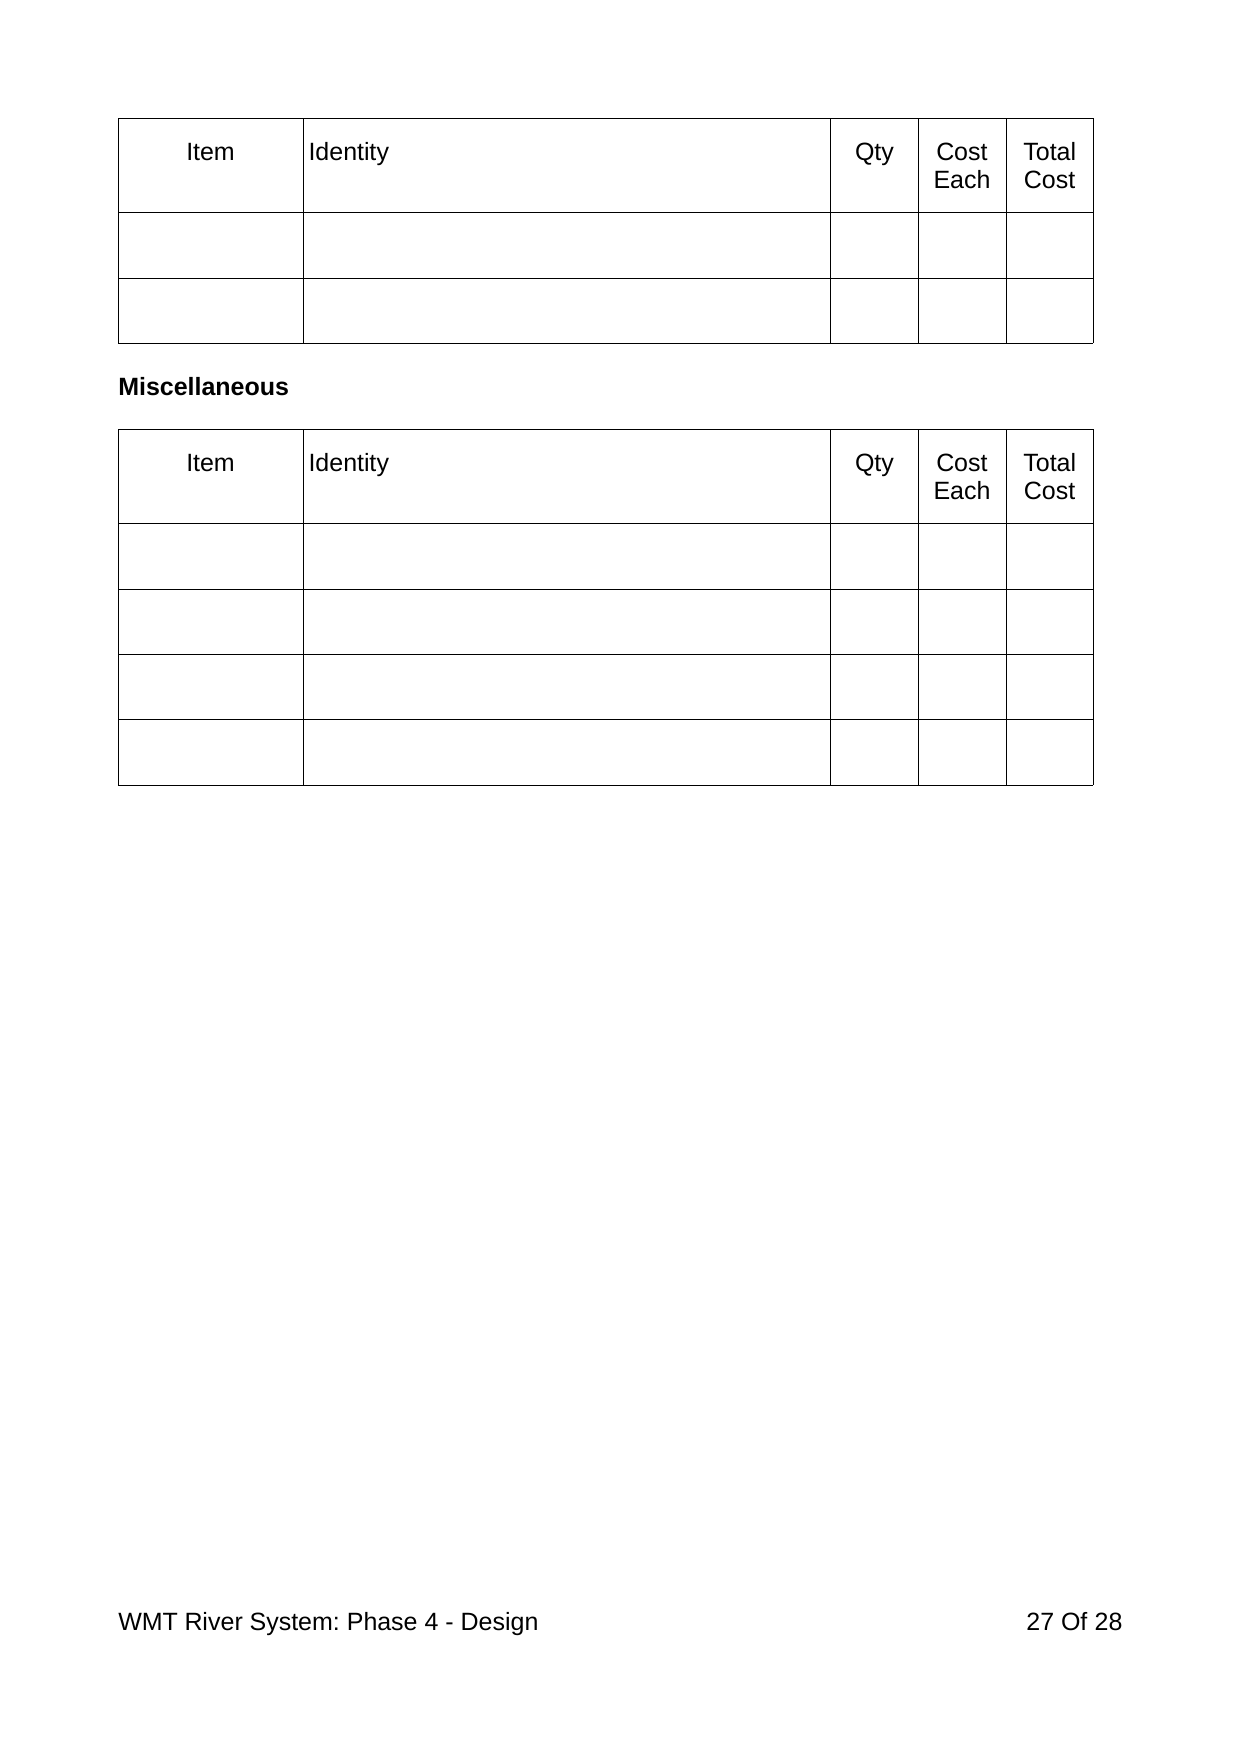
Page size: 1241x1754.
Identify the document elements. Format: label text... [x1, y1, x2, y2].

table_cell [831, 655, 918, 719]
table_header Identity [304, 430, 830, 523]
table_cell [1007, 213, 1093, 277]
table_cell [919, 590, 1006, 654]
table_header Identity [304, 119, 830, 212]
table_cell [119, 590, 303, 654]
table_cell [304, 279, 830, 343]
table_header Qty [831, 119, 918, 212]
table_cell [919, 655, 1006, 719]
table_header Qty [831, 430, 918, 523]
table_cell [304, 590, 830, 654]
table_cell [119, 720, 303, 784]
table_cell [1007, 524, 1093, 588]
table_header Item [119, 430, 303, 523]
table_cell [831, 213, 918, 277]
table_cell [919, 720, 1006, 784]
table_header Total Cost [1007, 119, 1093, 212]
table_header Cost Each [919, 430, 1006, 523]
table_cell [304, 655, 830, 719]
table_cell [119, 213, 303, 277]
table_cell [1007, 655, 1093, 719]
table_cell [304, 720, 830, 784]
table_cell [919, 524, 1006, 588]
table_header Item [119, 119, 303, 212]
table_cell [304, 524, 830, 588]
table_cell [831, 590, 918, 654]
table_header Cost Each [919, 119, 1006, 212]
table_header Total Cost [1007, 430, 1093, 523]
table_cell [919, 279, 1006, 343]
table_cell [831, 279, 918, 343]
table_cell [1007, 590, 1093, 654]
table_cell [119, 655, 303, 719]
table_cell [831, 524, 918, 588]
table_cell [1007, 279, 1093, 343]
table_cell [304, 213, 830, 277]
table_cell [919, 213, 1006, 277]
table_cell [1007, 720, 1093, 784]
table_cell [119, 279, 303, 343]
table_cell [831, 720, 918, 784]
text Miscellaneous [118, 372, 1122, 400]
table_cell [119, 524, 303, 588]
